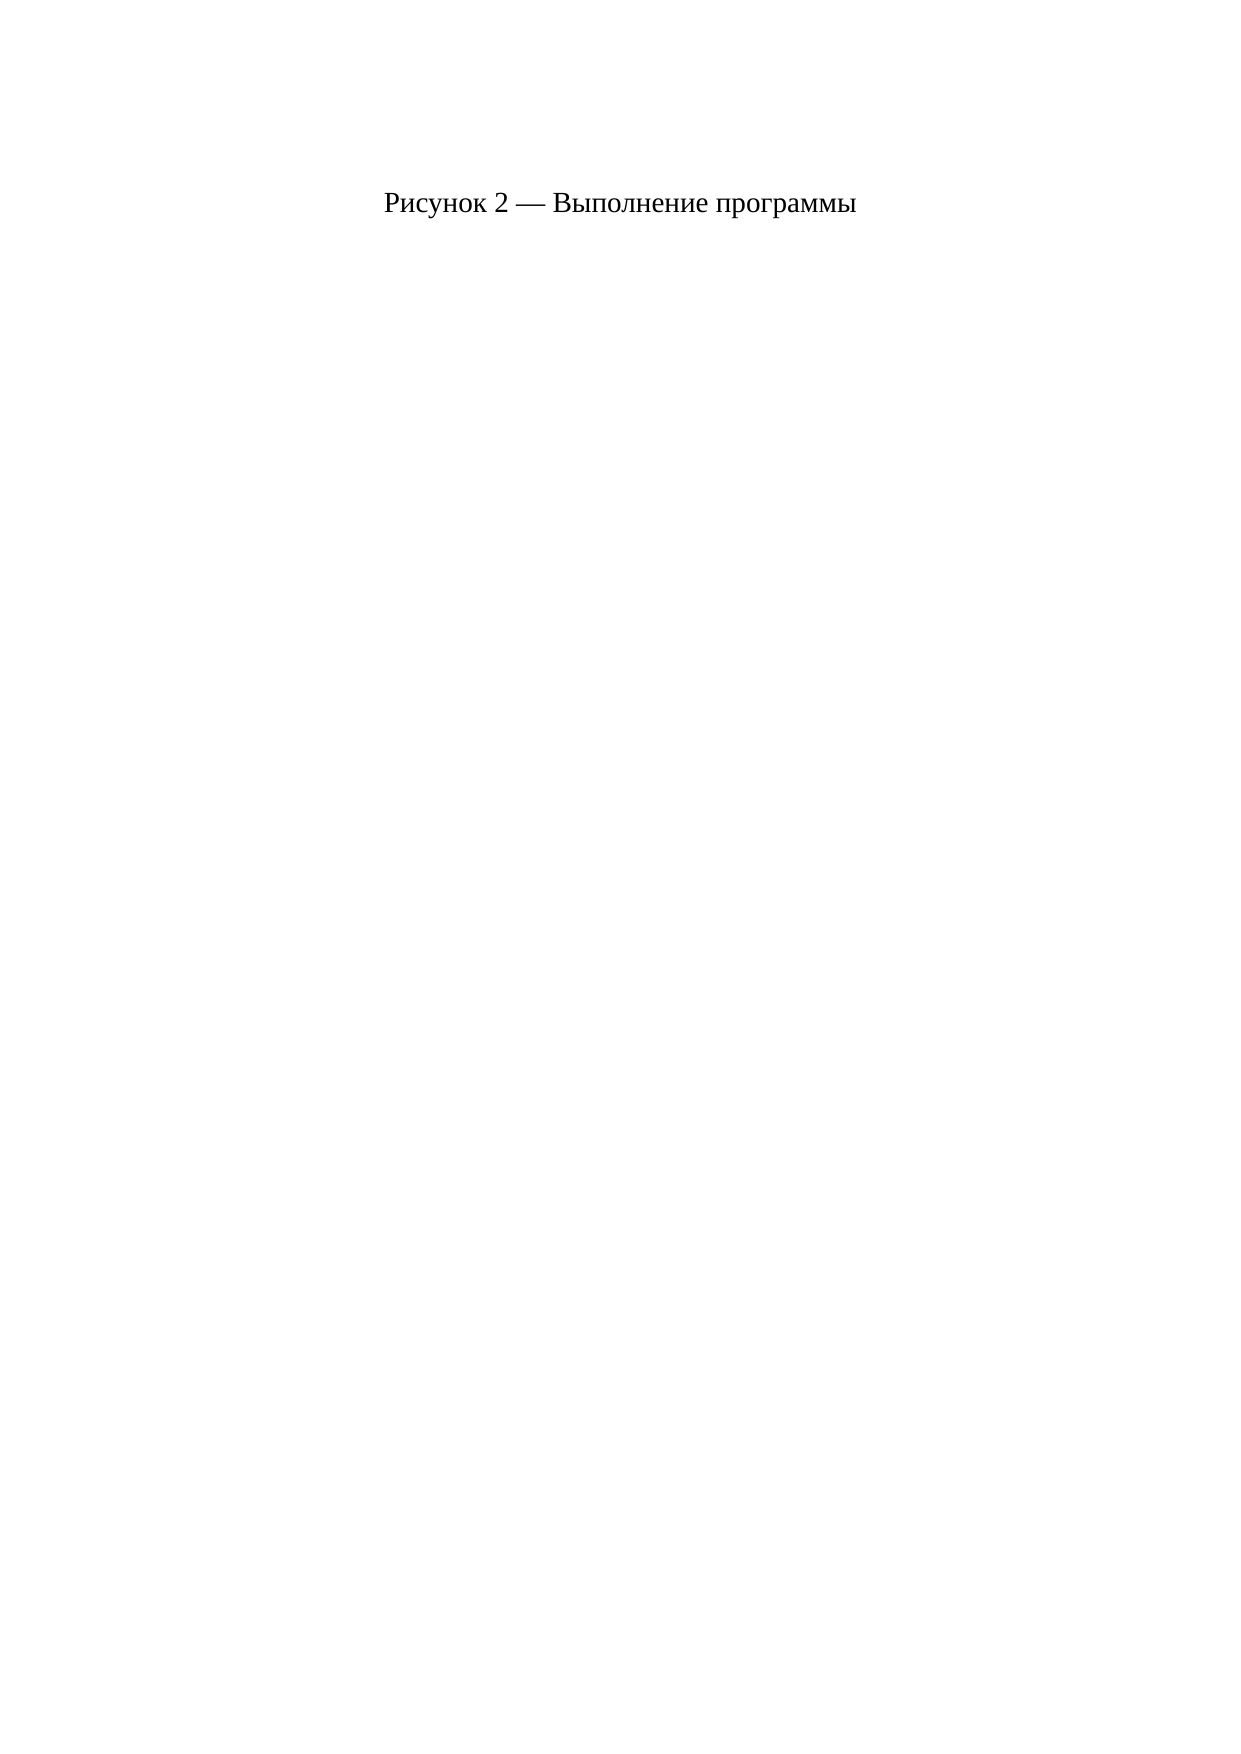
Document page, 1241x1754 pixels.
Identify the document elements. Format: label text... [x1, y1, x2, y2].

text Рисунок 2 — Выполнение программы [118, 185, 1122, 219]
